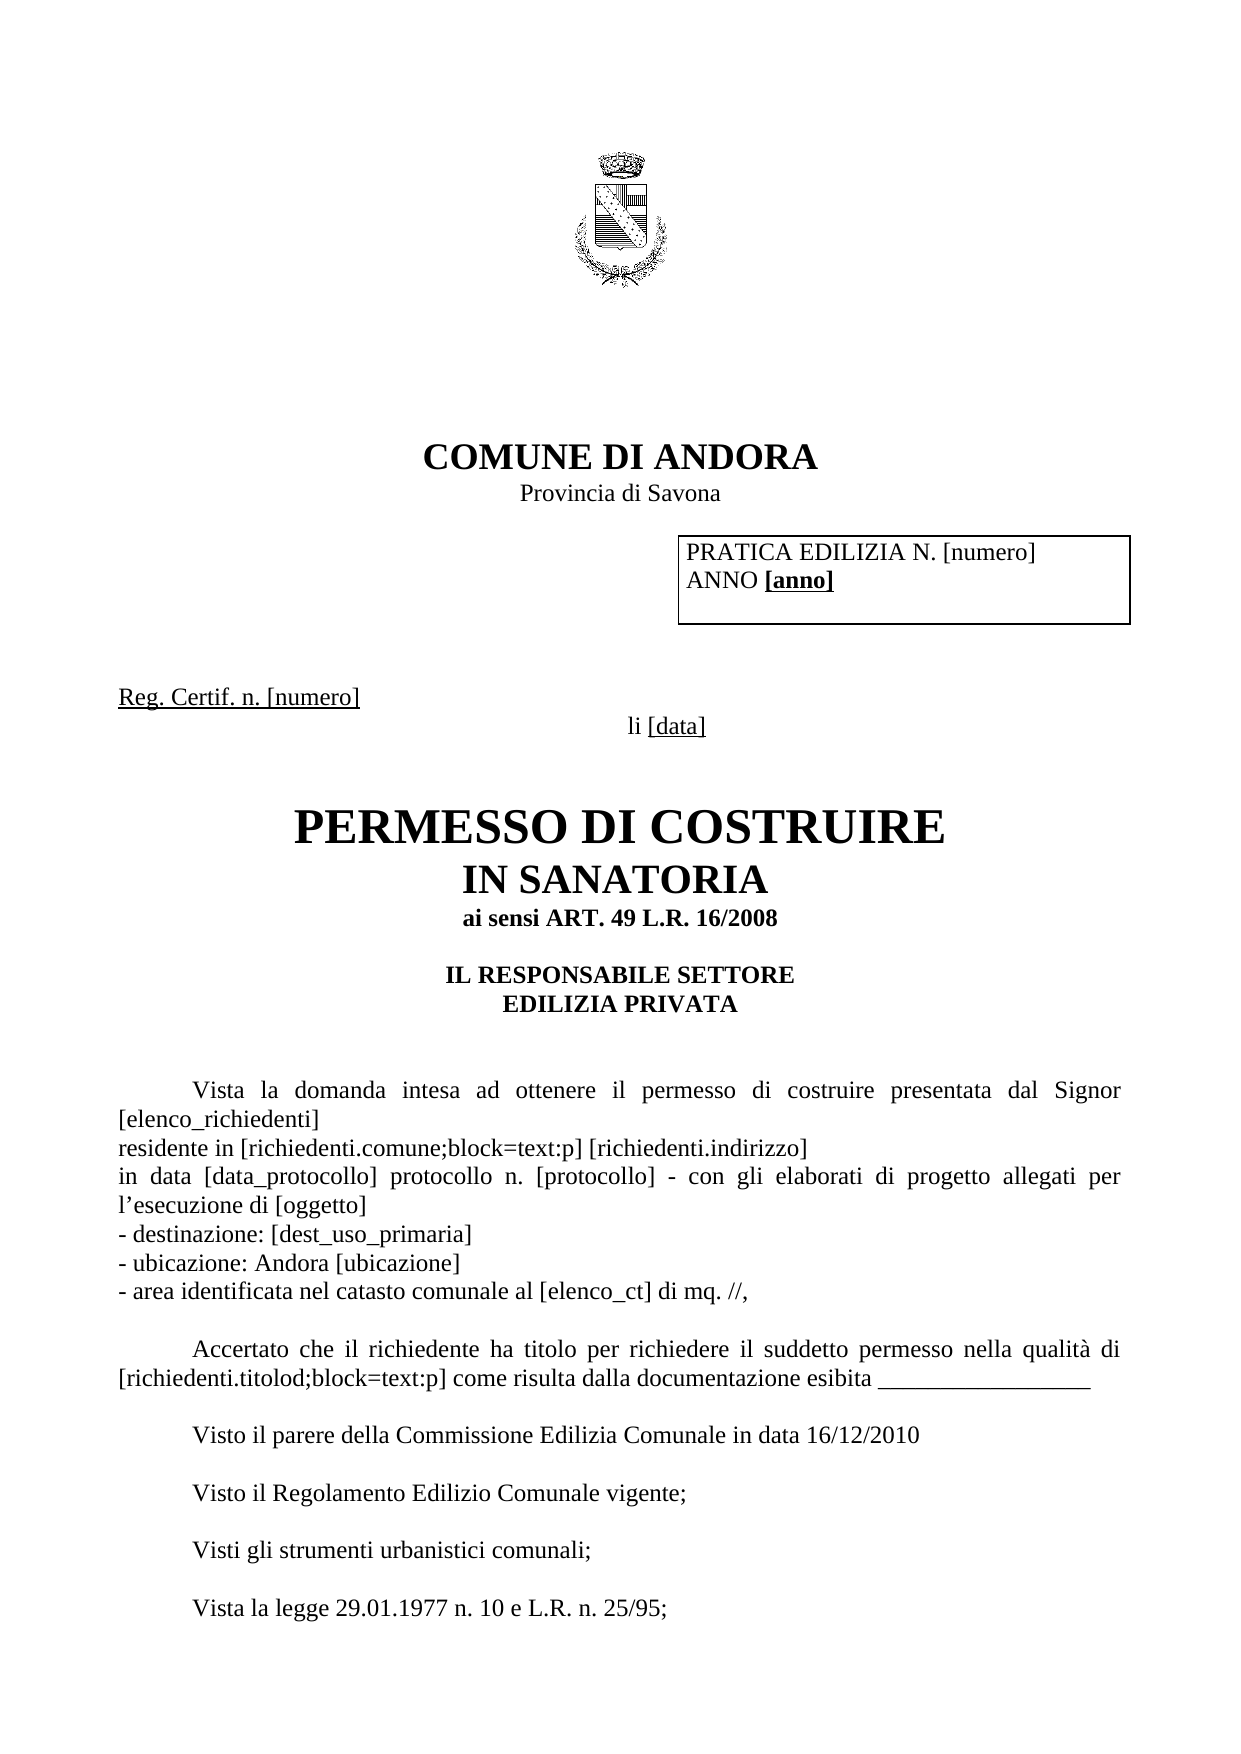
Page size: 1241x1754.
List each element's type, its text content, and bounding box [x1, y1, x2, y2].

text COMUNE DI ANDORA [118, 435, 1122, 478]
text residente in [richiedenti.comune;block=text:p] [richiedenti.indirizzo] [118, 1133, 1122, 1161]
text EDILIZIA PRIVATA [118, 989, 1122, 1018]
table_header PRATICA EDILIZIA N. [numero] ANNO [anno] [679, 537, 1129, 623]
subtitle ai sensi ART. 49 L.R. 16/2008 [118, 903, 1122, 931]
text - area identificata nel catasto comunale al [elenco_ct] di mq. //, [118, 1276, 1122, 1305]
text Visto il Regolamento Edilizio Comunale vigente; [118, 1478, 1122, 1506]
text - destinazione: [dest_uso_primaria] [118, 1219, 1122, 1248]
text in data [data_protocollo] protocollo n. [protocollo] - con gli elaborati di progetto allegati per l’esecuzione di [oggetto] [118, 1161, 1122, 1219]
table_cell [111, 711, 620, 740]
text - ubicazione: Andora [ubicazione] [118, 1248, 1122, 1276]
text Accertato che il richiedente ha titolo per richiedere il suddetto permesso nella qualità di [richiedenti.titolod;block=text:p] come risulta dalla documentazione esibita _________________ [118, 1334, 1122, 1391]
text Provincia di Savona [118, 478, 1122, 507]
text Visti gli strumenti urbanistici comunali; [118, 1535, 1122, 1564]
text Vista la legge 29.01.1977 n. 10 e L.R. n. 25/95; [118, 1593, 1122, 1621]
subtitle PERMESSO DI COSTRUIRE [118, 797, 1122, 855]
picture [569, 150, 673, 291]
text IL RESPONSABILE SETTORE [118, 960, 1122, 989]
table_header Reg. Certif. n. [numero] [111, 682, 620, 711]
table_header [620, 682, 1129, 711]
text Visto il parere della Commissione Edilizia Comunale in data 16/12/2010 [118, 1420, 1122, 1449]
table_cell li [data] [620, 711, 1129, 740]
text Vista la domanda intesa ad ottenere il permesso di costruire presentata dal Signor [elenco_richiedenti] [118, 1075, 1122, 1133]
text IN SANATORIA [118, 855, 1122, 903]
